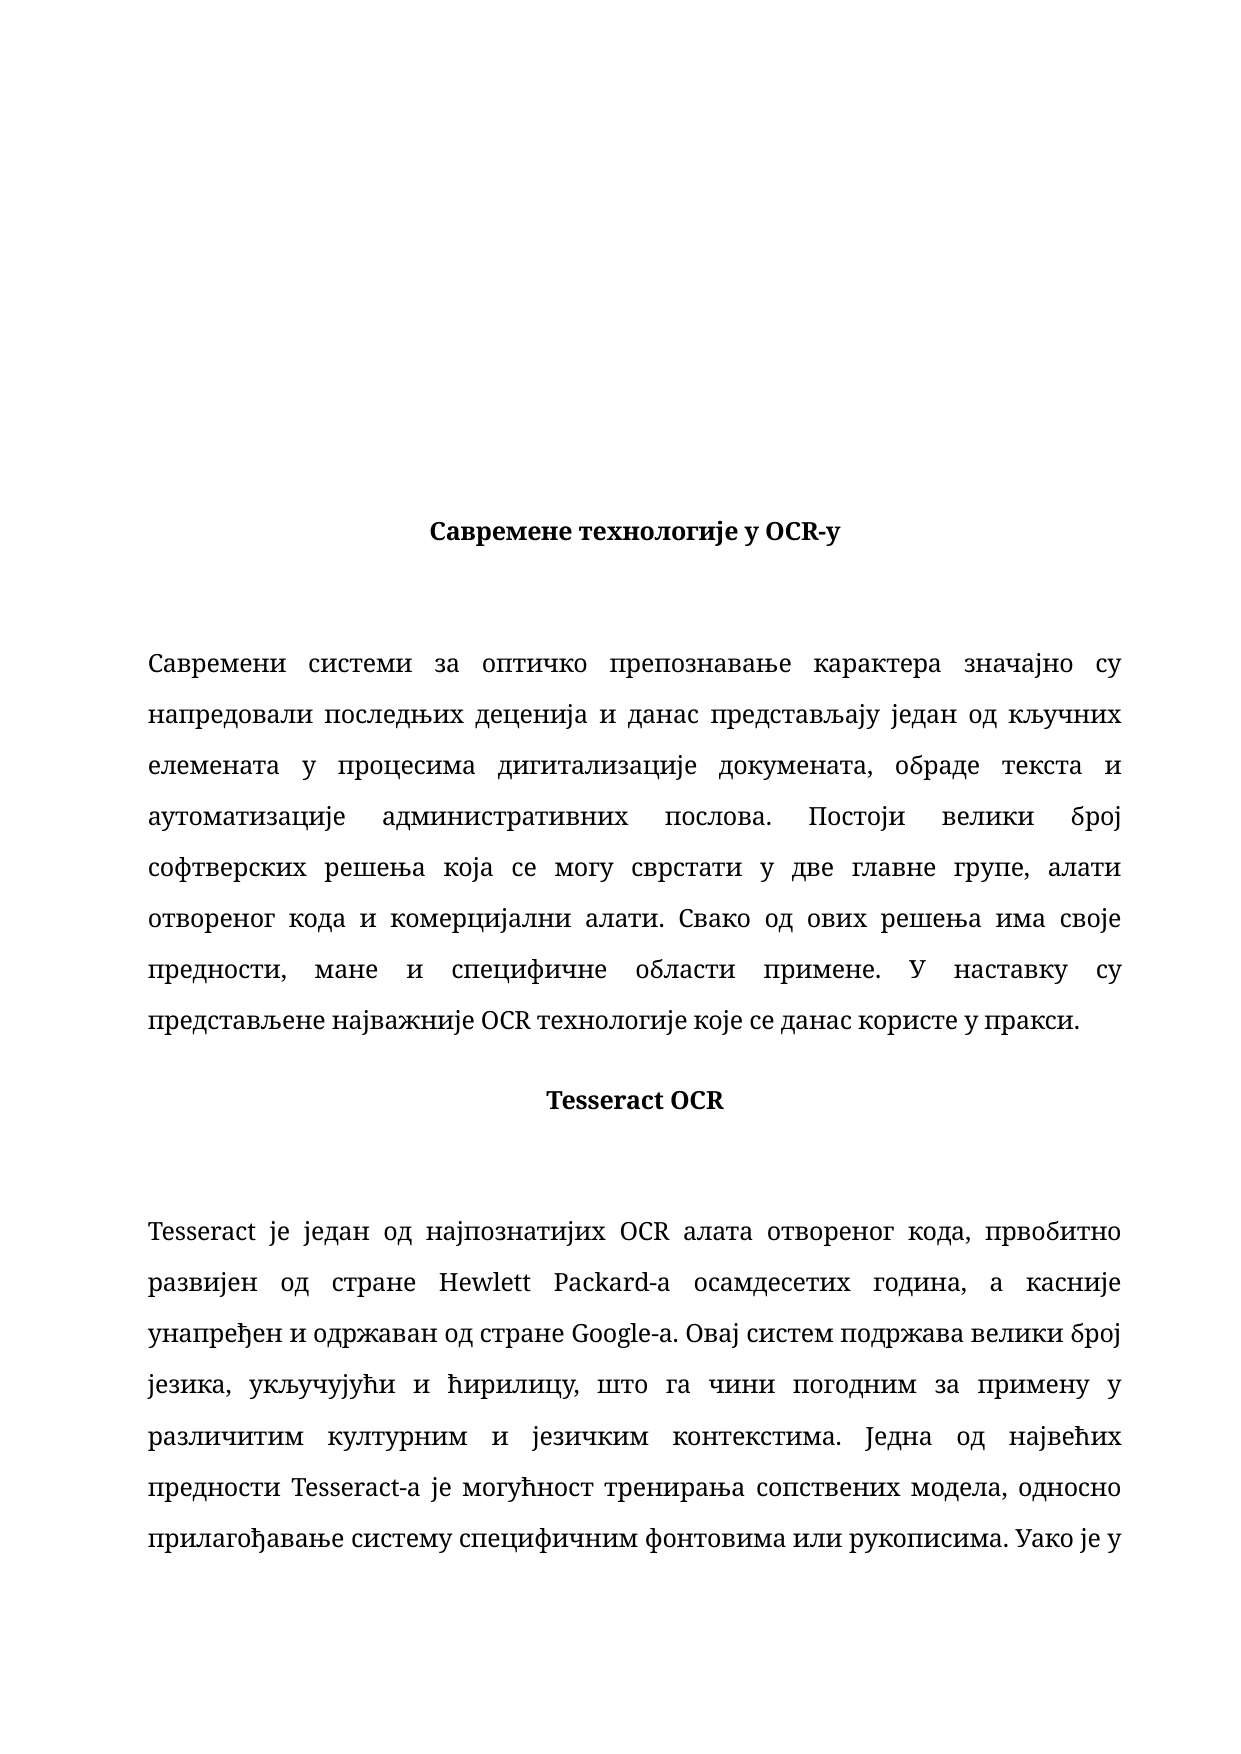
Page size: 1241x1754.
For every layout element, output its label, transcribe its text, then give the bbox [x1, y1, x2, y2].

text Tesseract је један од најпознатијих OCR алата отвореног кода, првобитно развијен од стране Hewlett Packard-a осамдесетих година, а касније унапређен и одржаван од стране Google-a. Овај систем подржава велики број језика, укључујући и ћирилицу, што га чини погодним за примену у различитим културним и језичким контекстима. Једна од највећих предности Tesseract-a је могућност тренирања сопствених модела, односно прилагођавање систему специфичним фонтовима или рукописима. Уако је у [148, 1214, 1122, 1554]
subtitle Tesseract OCR [148, 1083, 1122, 1117]
text Савремени системи за оптичко препознавање карактера значајно су напредовали последњих деценија и данас представљају један од кључних елемената у процесима дигитализације докумената, обраде текста и аутоматизације административних послова. Постоји велики број софтверских решења која се могу сврстати у две главне групе, алати отвореног кода и комерцијални алати. Свако од ових решења има своје предности, мане и специфичне области примене. У наставку су представљене најважније OCR технологије које се данас користе у пракси. [148, 645, 1122, 1037]
subtitle Савремене технологије у OCR-у [148, 514, 1122, 548]
